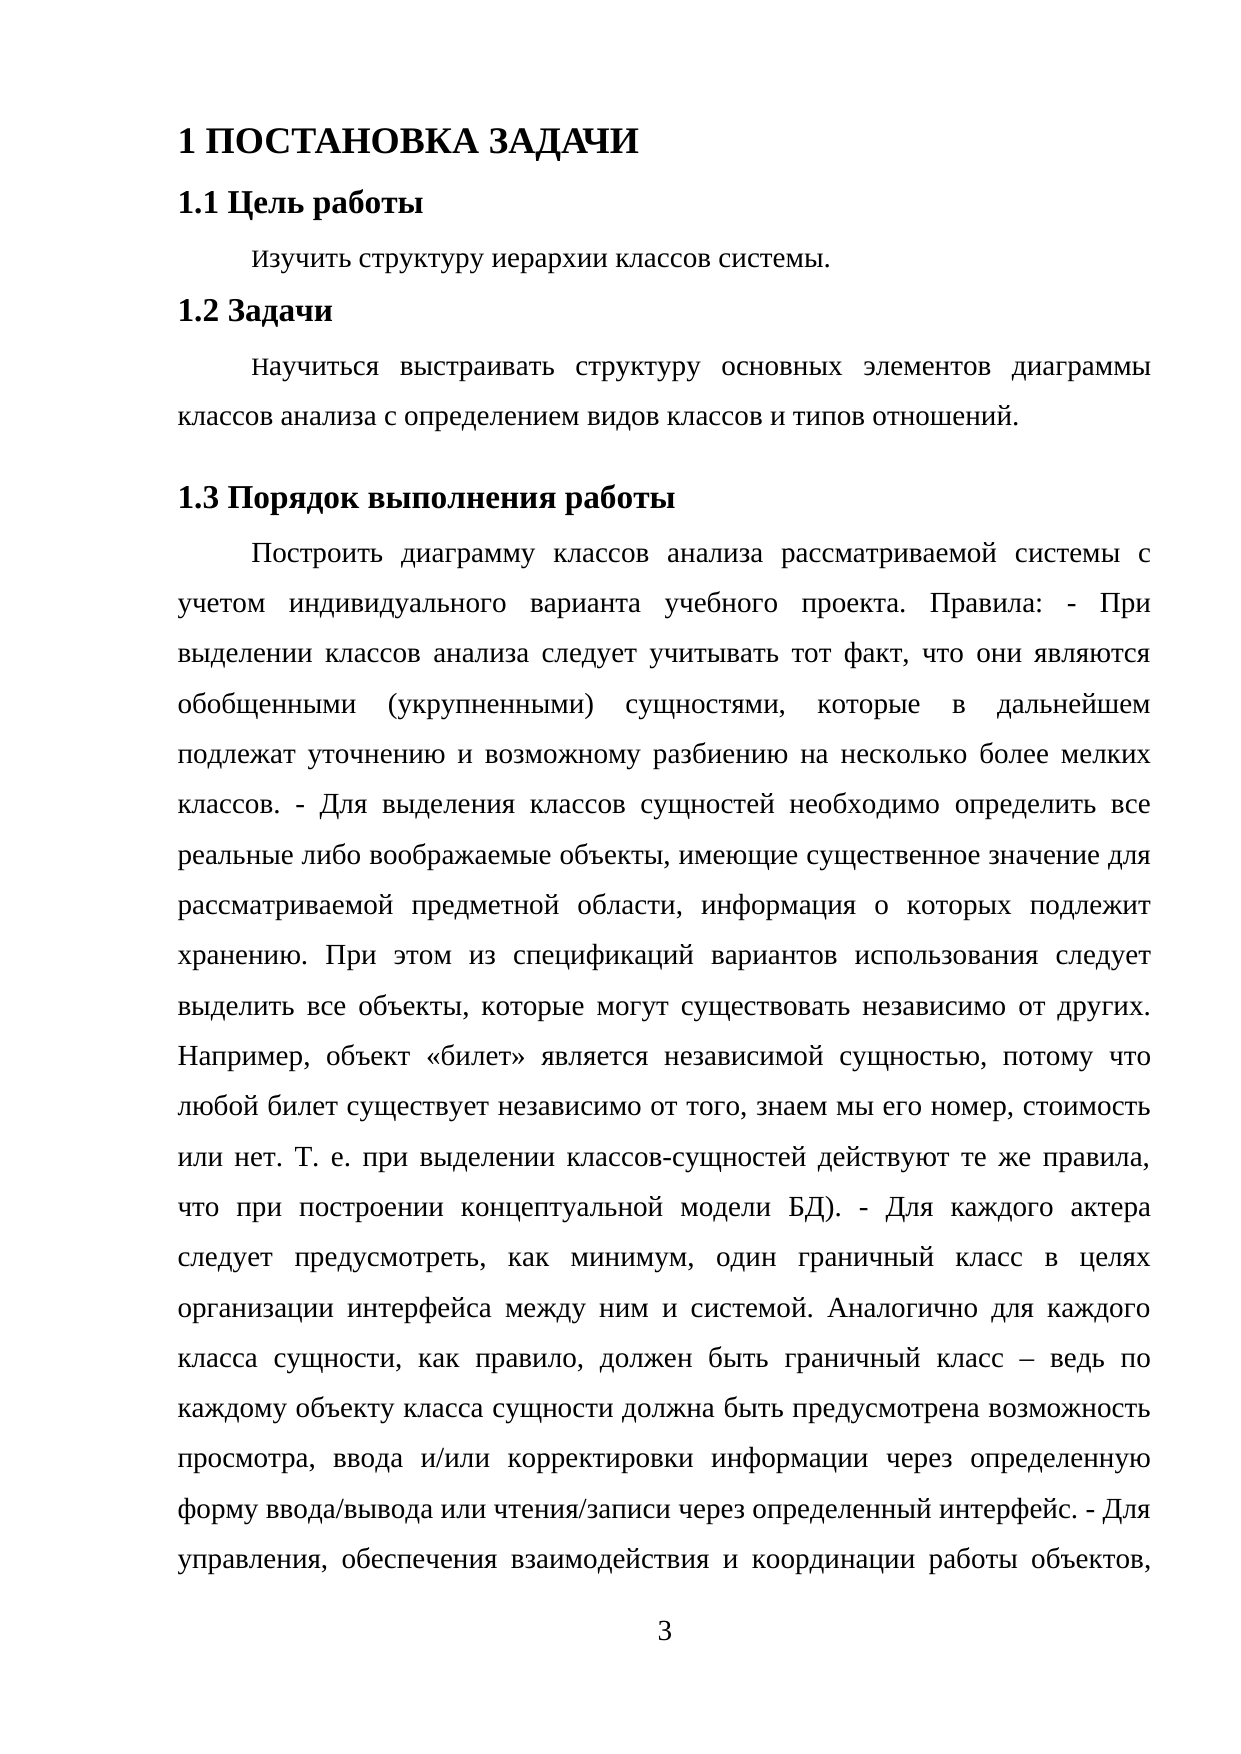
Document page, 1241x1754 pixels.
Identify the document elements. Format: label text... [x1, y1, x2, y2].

text 1.3 Порядок выполнения работы [177, 477, 1152, 516]
text Построить диаграмму классов анализа рассматриваемой системы с учетом индивидуального варианта учебного проекта. Правила: - При выделении классов анализа следует учитывать тот факт, что они являются обобщенными (укрупненными) сущностями, которые в дальнейшем подлежат уточнению и возможному разбиению на несколько более мелких классов. - Для выделения классов сущностей необходимо определить все реальные либо воображаемые объекты, имеющие существенное значение для рассматриваемой предметной области, информация о которых подлежит хранению. При этом из спецификаций вариантов использования следует выделить все объекты, которые могут существовать независимо от других. Например, объект «билет» является независимой сущностью, потому что любой билет существует независимо от того, знаем мы его номер, стоимость или нет. Т. е. при выделении классов-сущностей действуют те же правила, что при построении концептуальной модели БД). - Для каждого актера следует предусмотреть, как минимум, один граничный класс в целях организации интерфейса между ним и системой. Аналогично для каждого класса сущности, как правило, должен быть граничный класс – ведь по каждому объекту класса сущности должна быть предусмотрена возможность просмотра, ввода и/или корректировки информации через определенную форму ввода/вывода или чтения/записи через определенный интерфейс. - Для управления, обеспечения взаимодействия и координации работы объектов, [177, 535, 1152, 1575]
text 1.2 Задачи [177, 291, 1152, 329]
subtitle 1 ПОСТАНОВКА ЗАДАЧИ [177, 118, 1152, 161]
text Научиться выстраивать структуру основных элементов диаграммы классов анализа с определением видов классов и типов отношений. [177, 348, 1152, 432]
text 1.1 Цель работы [177, 183, 1152, 221]
text Изучить структуру иерархии классов системы. [177, 240, 1152, 274]
